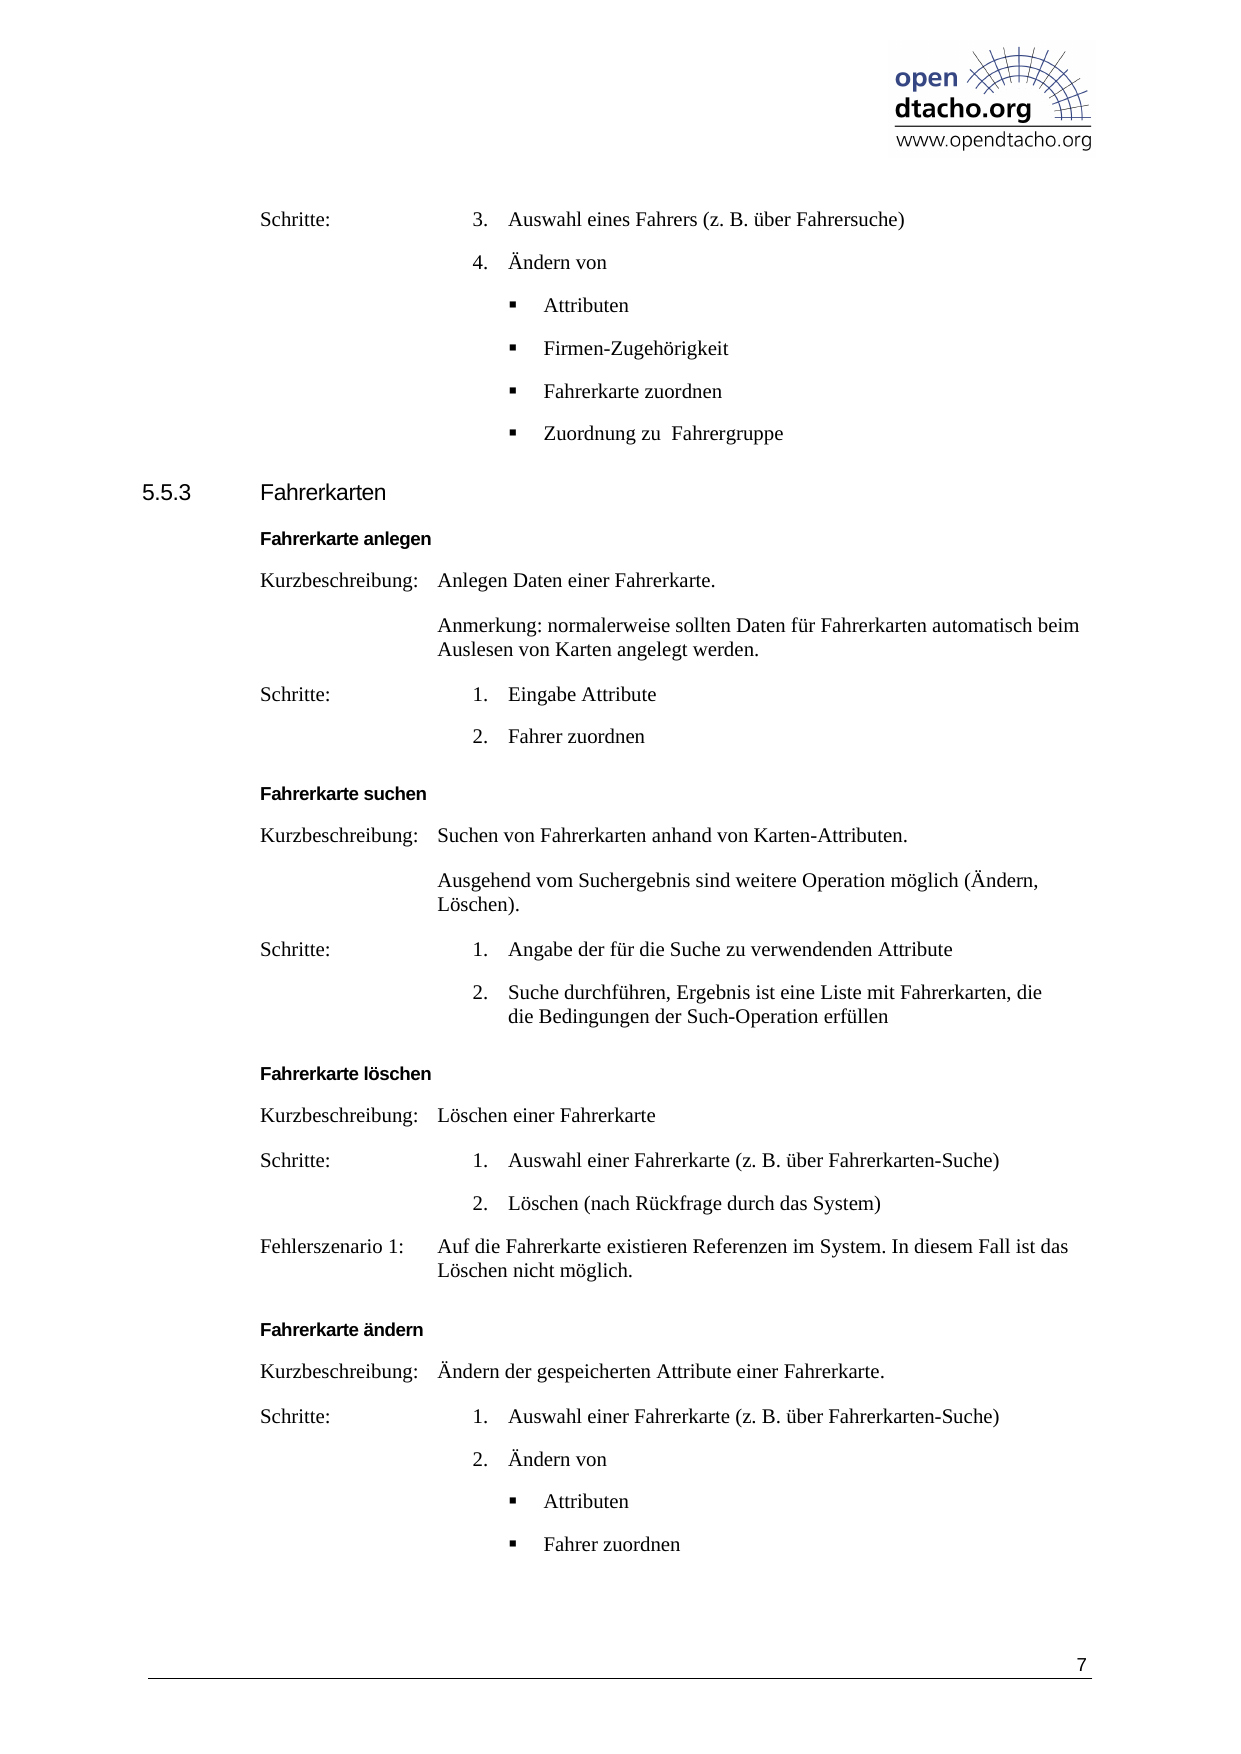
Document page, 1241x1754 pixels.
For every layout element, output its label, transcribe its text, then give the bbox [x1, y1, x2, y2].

subtitle Fahrerkarten [142, 479, 1092, 505]
table_cell Schritte: [260, 207, 437, 464]
table_header Anlegen Daten einer Fahrerkarte. Anmerkung: normalerweise sollten Daten für Fahrerkarten automatisch beim Auslesen von Karten angelegt werden. [437, 568, 1093, 681]
table_header Kurzbeschreibung: [260, 1359, 437, 1404]
subtitle Fahrerkarte suchen [260, 782, 1092, 804]
table_header Ändern der gespeicherten Attribute einer Fahrerkarte. [437, 1359, 1093, 1404]
table_cell Eingabe Attribute Fahrer zuordnen [437, 681, 1093, 767]
table_header Kurzbeschreibung: [260, 823, 437, 937]
table_cell Auf die Fahrerkarte existieren Referenzen im System. In diesem Fall ist das Löschen nicht möglich. [437, 1234, 1093, 1303]
table_header [437, 163, 1093, 207]
table_header Kurzbeschreibung: [260, 1103, 437, 1148]
table_cell Auswahl einer Fahrerkarte (z. B. über Fahrerkarten-Suche) Ändern von Attributen Fahrer zuordnen [437, 1404, 1093, 1575]
table_cell Auswahl eines Fahrers (z. B. über Fahrersuche) Ändern von Attributen Firmen-Zugehörigkeit Fahrerkarte zuordnen Zuordnung zu Fahrergruppe [437, 207, 1093, 464]
table_cell Schritte: [260, 1148, 437, 1234]
table_header [260, 163, 437, 207]
picture [887, 40, 1096, 158]
table_header Löschen einer Fahrerkarte [437, 1103, 1093, 1148]
subtitle Fahrerkarte anlegen [260, 526, 1092, 549]
table_cell Angabe der für die Suche zu verwendenden Attribute Suche durchführen, Ergebnis ist eine Liste mit Fahrerkarten, die die Bedingungen der Such-Operation erfüllen [437, 937, 1093, 1047]
table_header Suchen von Fahrerkarten anhand von Karten-Attributen. Ausgehend vom Suchergebnis sind weitere Operation möglich (Ändern, Löschen). [437, 823, 1093, 937]
table_cell Fehlerszenario 1: [260, 1234, 437, 1303]
subtitle Fahrerkarte löschen [260, 1061, 1092, 1084]
table_cell Schritte: [260, 1404, 437, 1575]
table_cell Auswahl einer Fahrerkarte (z. B. über Fahrerkarten-Suche) Löschen (nach Rückfrage durch das System) [437, 1148, 1093, 1234]
subtitle Fahrerkarte ändern [260, 1317, 1092, 1340]
table_cell Schritte: [260, 937, 437, 1047]
table_cell Schritte: [260, 681, 437, 767]
table_header Kurzbeschreibung: [260, 568, 437, 681]
